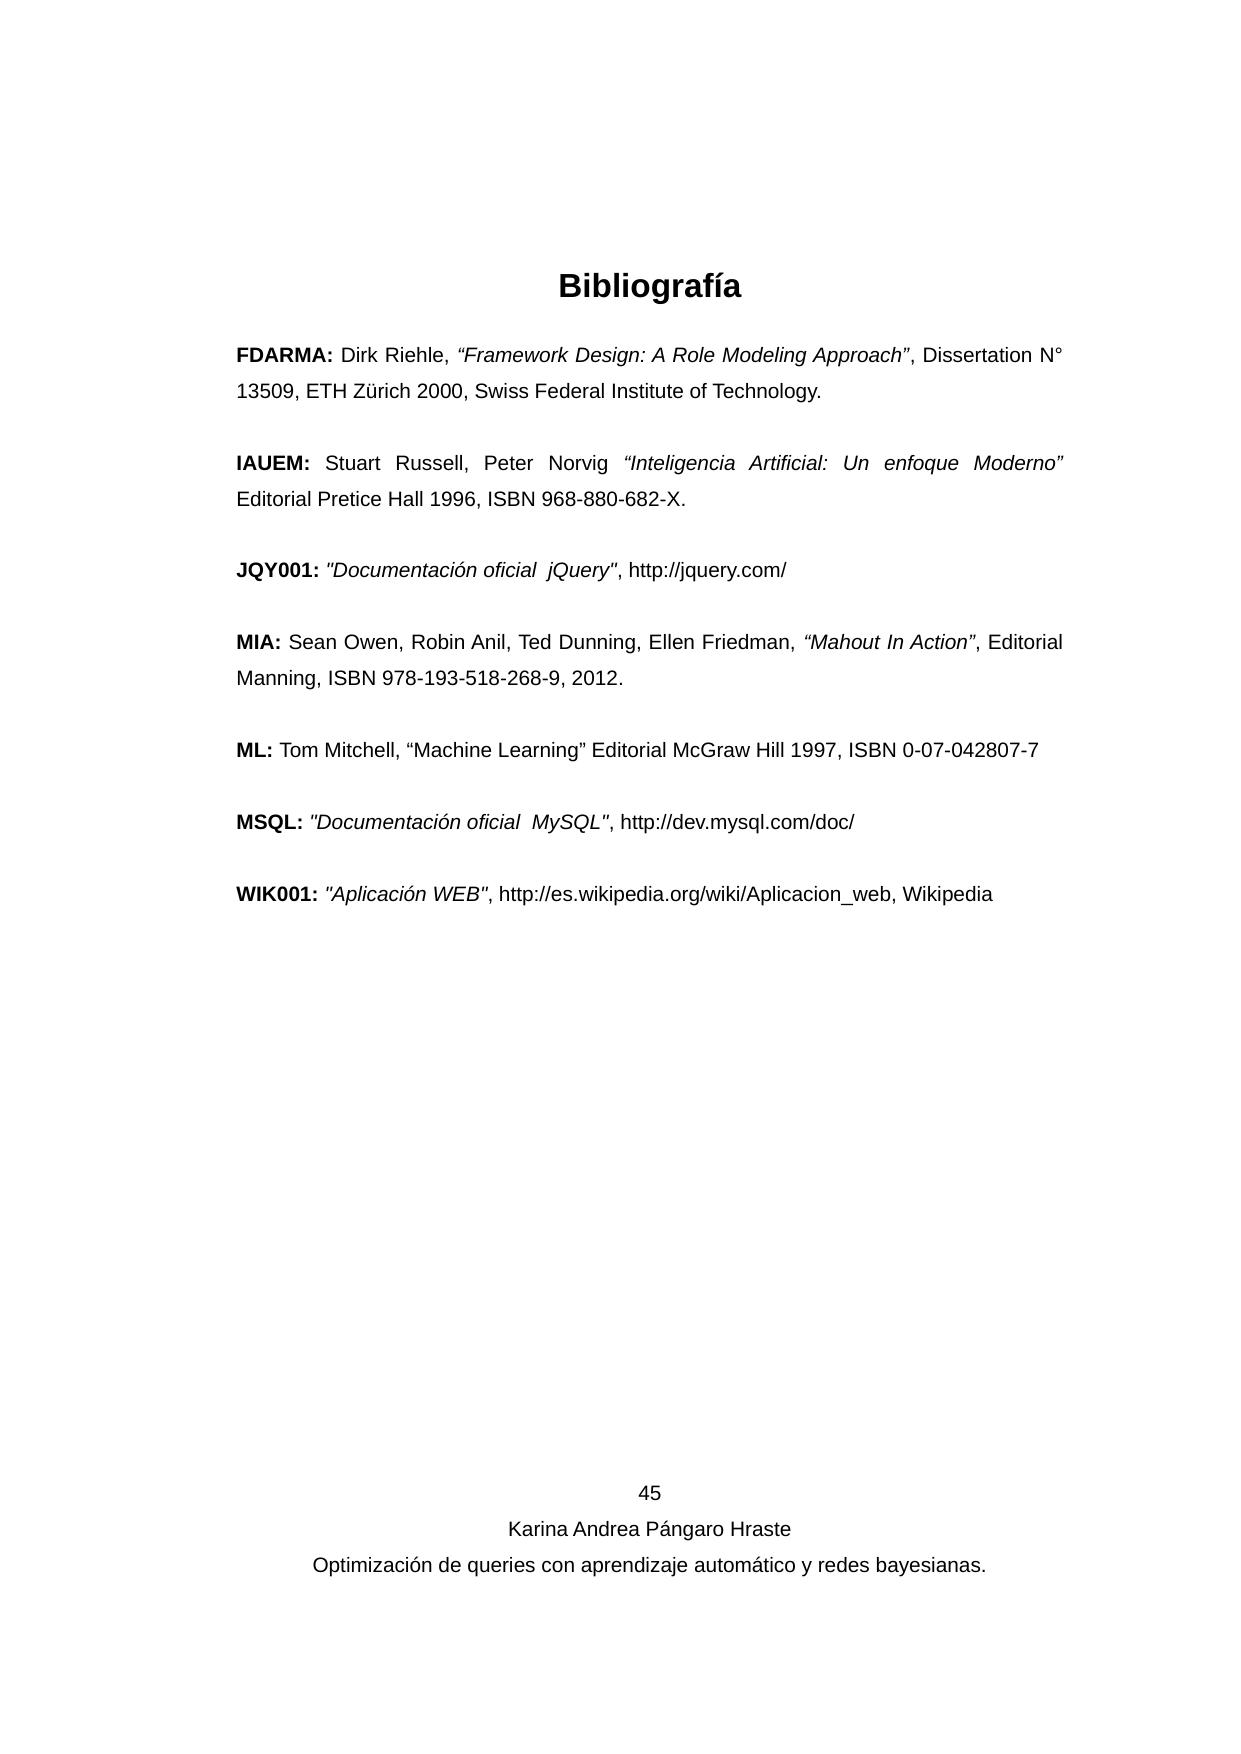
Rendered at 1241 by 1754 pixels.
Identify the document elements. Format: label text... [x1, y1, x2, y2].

text FDARMA: Dirk Riehle, “Framework Design: A Role Modeling Approach”, Dissertation N° 13509, ETH Zürich 2000, Swiss Federal Institute of Technology. [236, 343, 1063, 402]
text MSQL: "Documentación oficial MySQL", http://dev.mysql.com/doc/ [236, 810, 1063, 834]
text ML: Tom Mitchell, “Machine Learning” Editorial McGraw Hill 1997, ISBN 0-07-042807-7 [236, 738, 1063, 762]
text JQY001: "Documentación oficial jQuery", http://jquery.com/ [236, 558, 1063, 582]
text WIK001: "Aplicación WEB", http://es.wikipedia.org/wiki/Aplicacion_web, Wikipedia [236, 882, 1063, 906]
text MIA: Sean Owen, Robin Anil, Ted Dunning, Ellen Friedman, “Mahout In Action”, Editorial Manning, ISBN 978-193-518-268-9, 2012. [236, 630, 1063, 690]
subtitle Bibliografía [236, 266, 1063, 304]
text IAUEM: Stuart Russell, Peter Norvig “Inteligencia Artificial: Un enfoque Moderno” Editorial Pretice Hall 1996, ISBN 968-880-682-X. [236, 450, 1063, 510]
